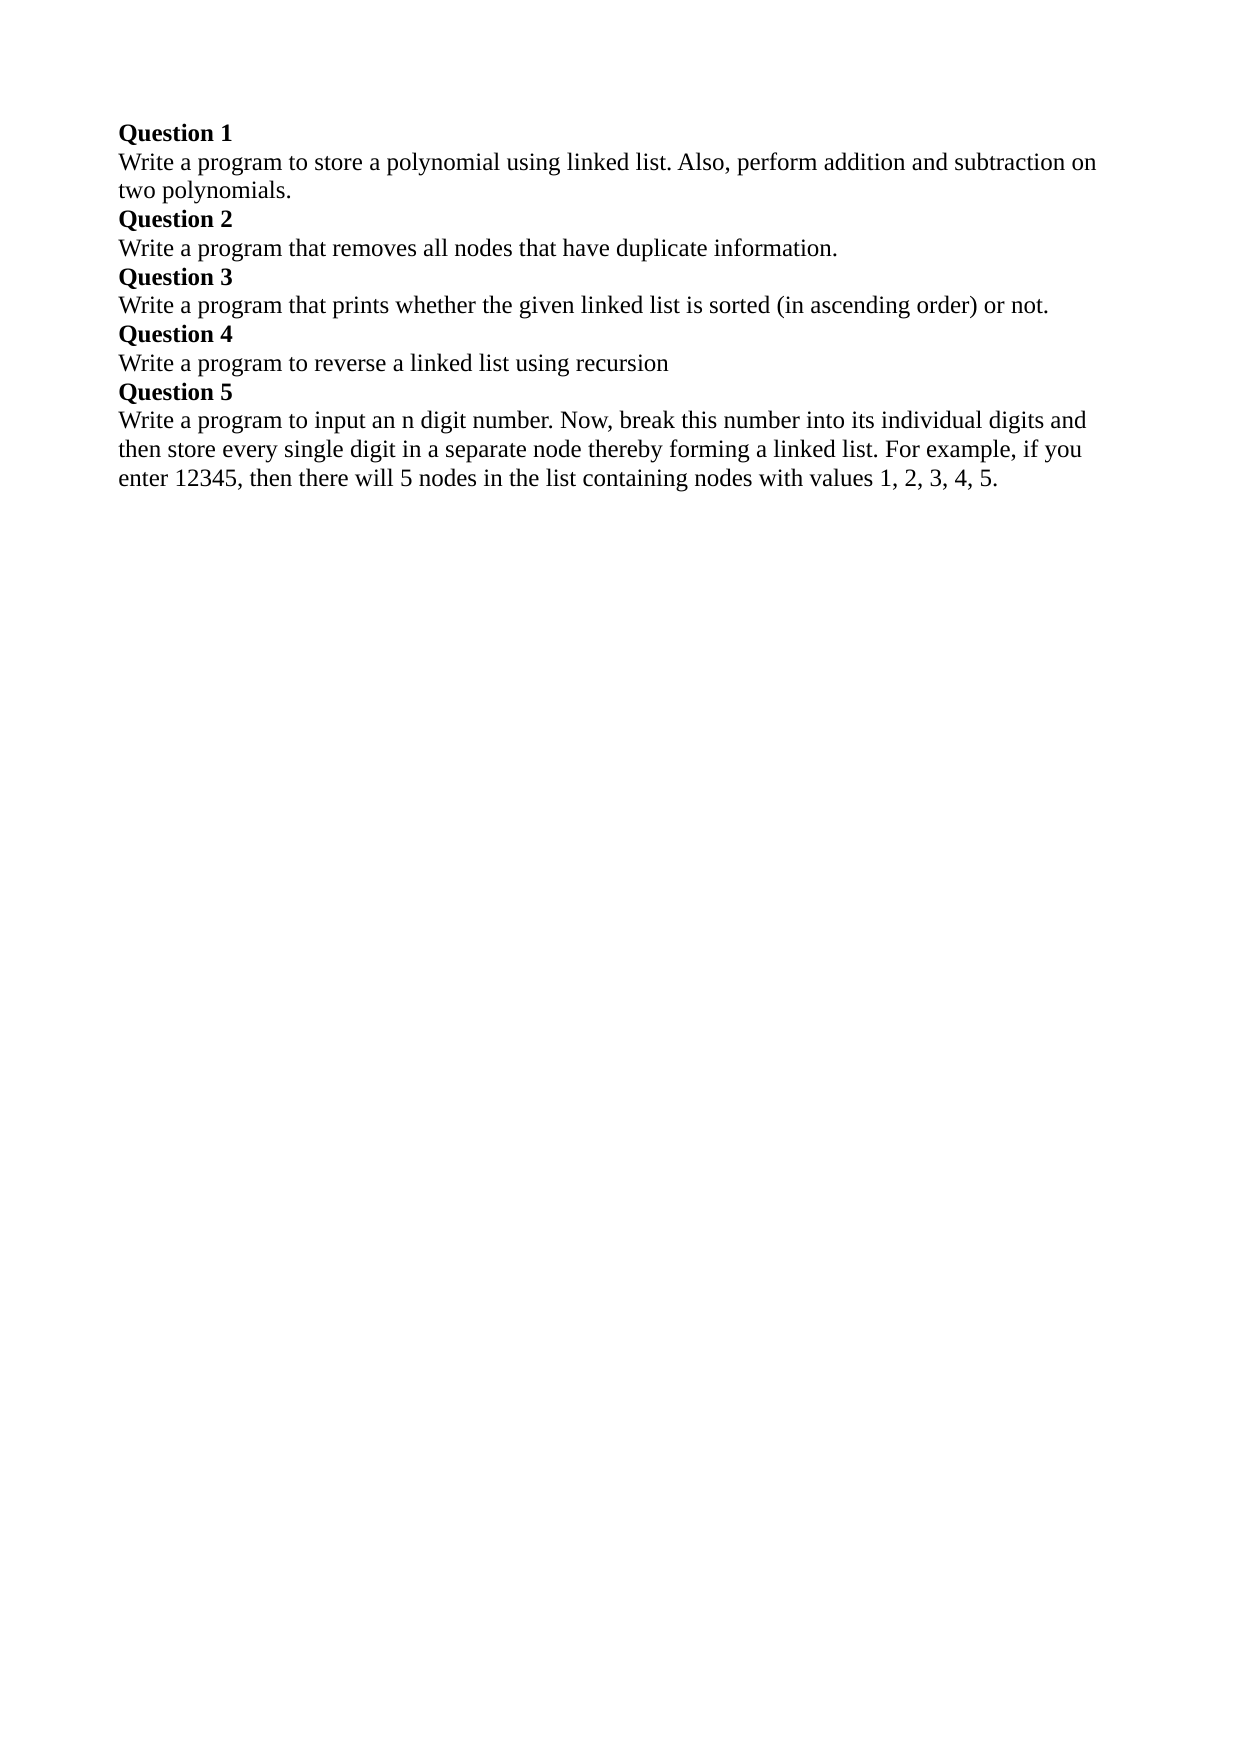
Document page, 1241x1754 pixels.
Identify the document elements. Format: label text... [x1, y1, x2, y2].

text Write a program that prints whether the given linked list is sorted (in ascending order) or not. [118, 291, 1122, 319]
text Write a program to input an n digit number. Now, break this number into its individual digits and then store every single digit in a separate node thereby forming a linked list. For example, if you enter 12345, then there will 5 nodes in the list containing nodes with values 1, 2, 3, 4, 5. [118, 406, 1122, 492]
text Question 2 [118, 204, 1122, 233]
text Question 1 [118, 118, 1122, 147]
text Write a program that removes all nodes that have duplicate information. [118, 233, 1122, 262]
text Question 3 [118, 262, 1122, 291]
text Write a program to reverse a linked list using recursion [118, 348, 1122, 377]
text Question 4 [118, 319, 1122, 348]
text Write a program to store a polynomial using linked list. Also, perform addition and subtraction on two polynomials. [118, 147, 1122, 204]
text Question 5 [118, 377, 1122, 406]
